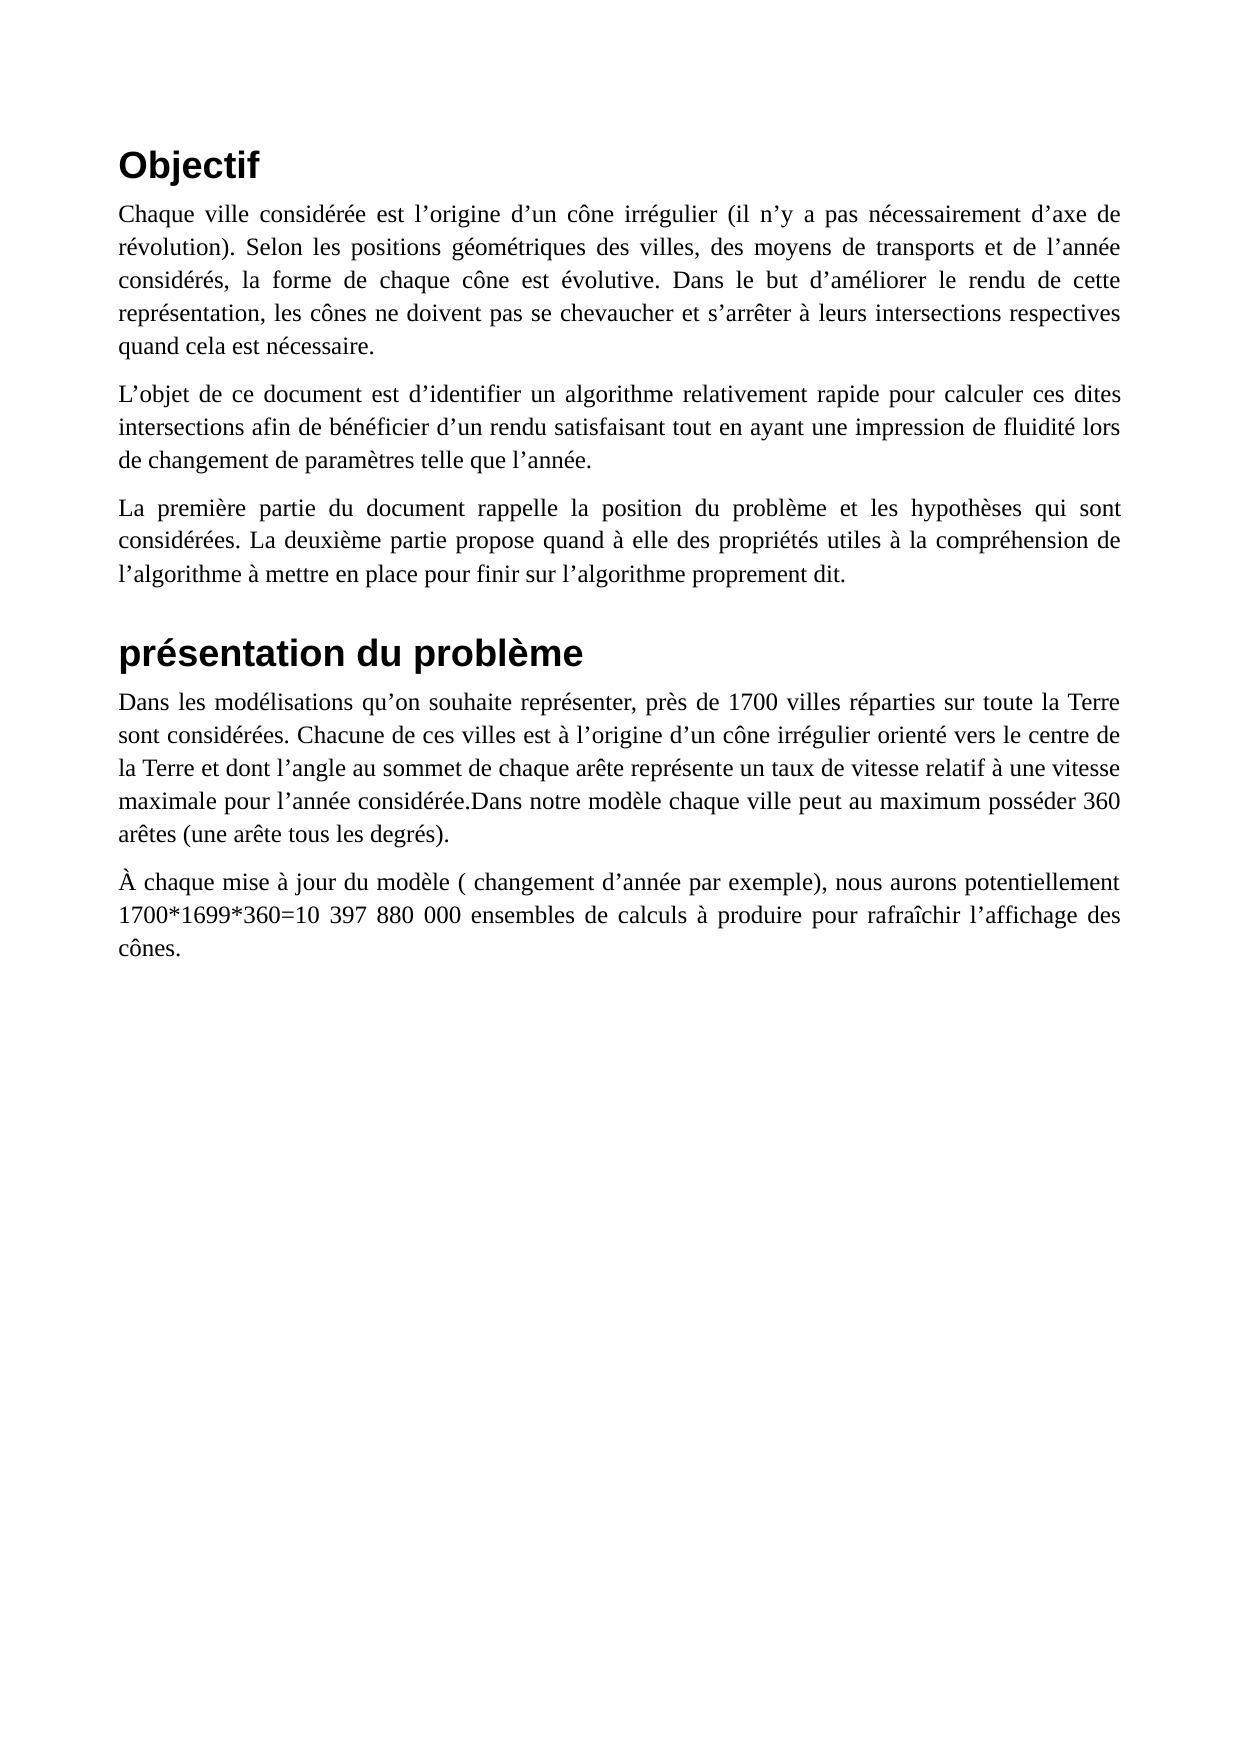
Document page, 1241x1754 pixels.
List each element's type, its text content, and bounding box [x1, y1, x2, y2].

subtitle Objectif [118, 143, 1122, 187]
text Dans les modélisations qu’on souhaite représenter, près de 1700 villes réparties sur toute la Terre sont considérées. Chacune de ces villes est à l’origine d’un cône irrégulier orienté vers le centre de la Terre et dont l’angle au sommet de chaque arête représente un taux de vitesse relatif à une vitesse maximale pour l’année considérée.Dans notre modèle chaque ville peut au maximum posséder 360 arêtes (une arête tous les degrés). [118, 687, 1122, 848]
text L’objet de ce document est d’identifier un algorithme relativement rapide pour calculer ces dites intersections afin de bénéficier d’un rendu satisfaisant tout en ayant une impression de fluidité lors de changement de paramètres telle que l’année. [118, 379, 1122, 474]
subtitle présentation du problème [118, 631, 1122, 675]
text À chaque mise à jour du modèle ( changement d’année par exemple), nous aurons potentiellement 1700*1699*360=10 397 880 000 ensembles de calculs à produire pour rafraîchir l’affichage des cônes. [118, 867, 1122, 962]
text Chaque ville considérée est l’origine d’un cône irrégulier (il n’y a pas nécessairement d’axe de révolution). Selon les positions géométriques des villes, des moyens de transports et de l’année considérés, la forme de chaque cône est évolutive. Dans le but d’améliorer le rendu de cette représentation, les cônes ne doivent pas se chevaucher et s’arrêter à leurs intersections respectives quand cela est nécessaire. [118, 199, 1122, 360]
text La première partie du document rappelle la position du problème et les hypothèses qui sont considérées. La deuxième partie propose quand à elle des propriétés utiles à la compréhension de l’algorithme à mettre en place pour finir sur l’algorithme proprement dit. [118, 493, 1122, 587]
